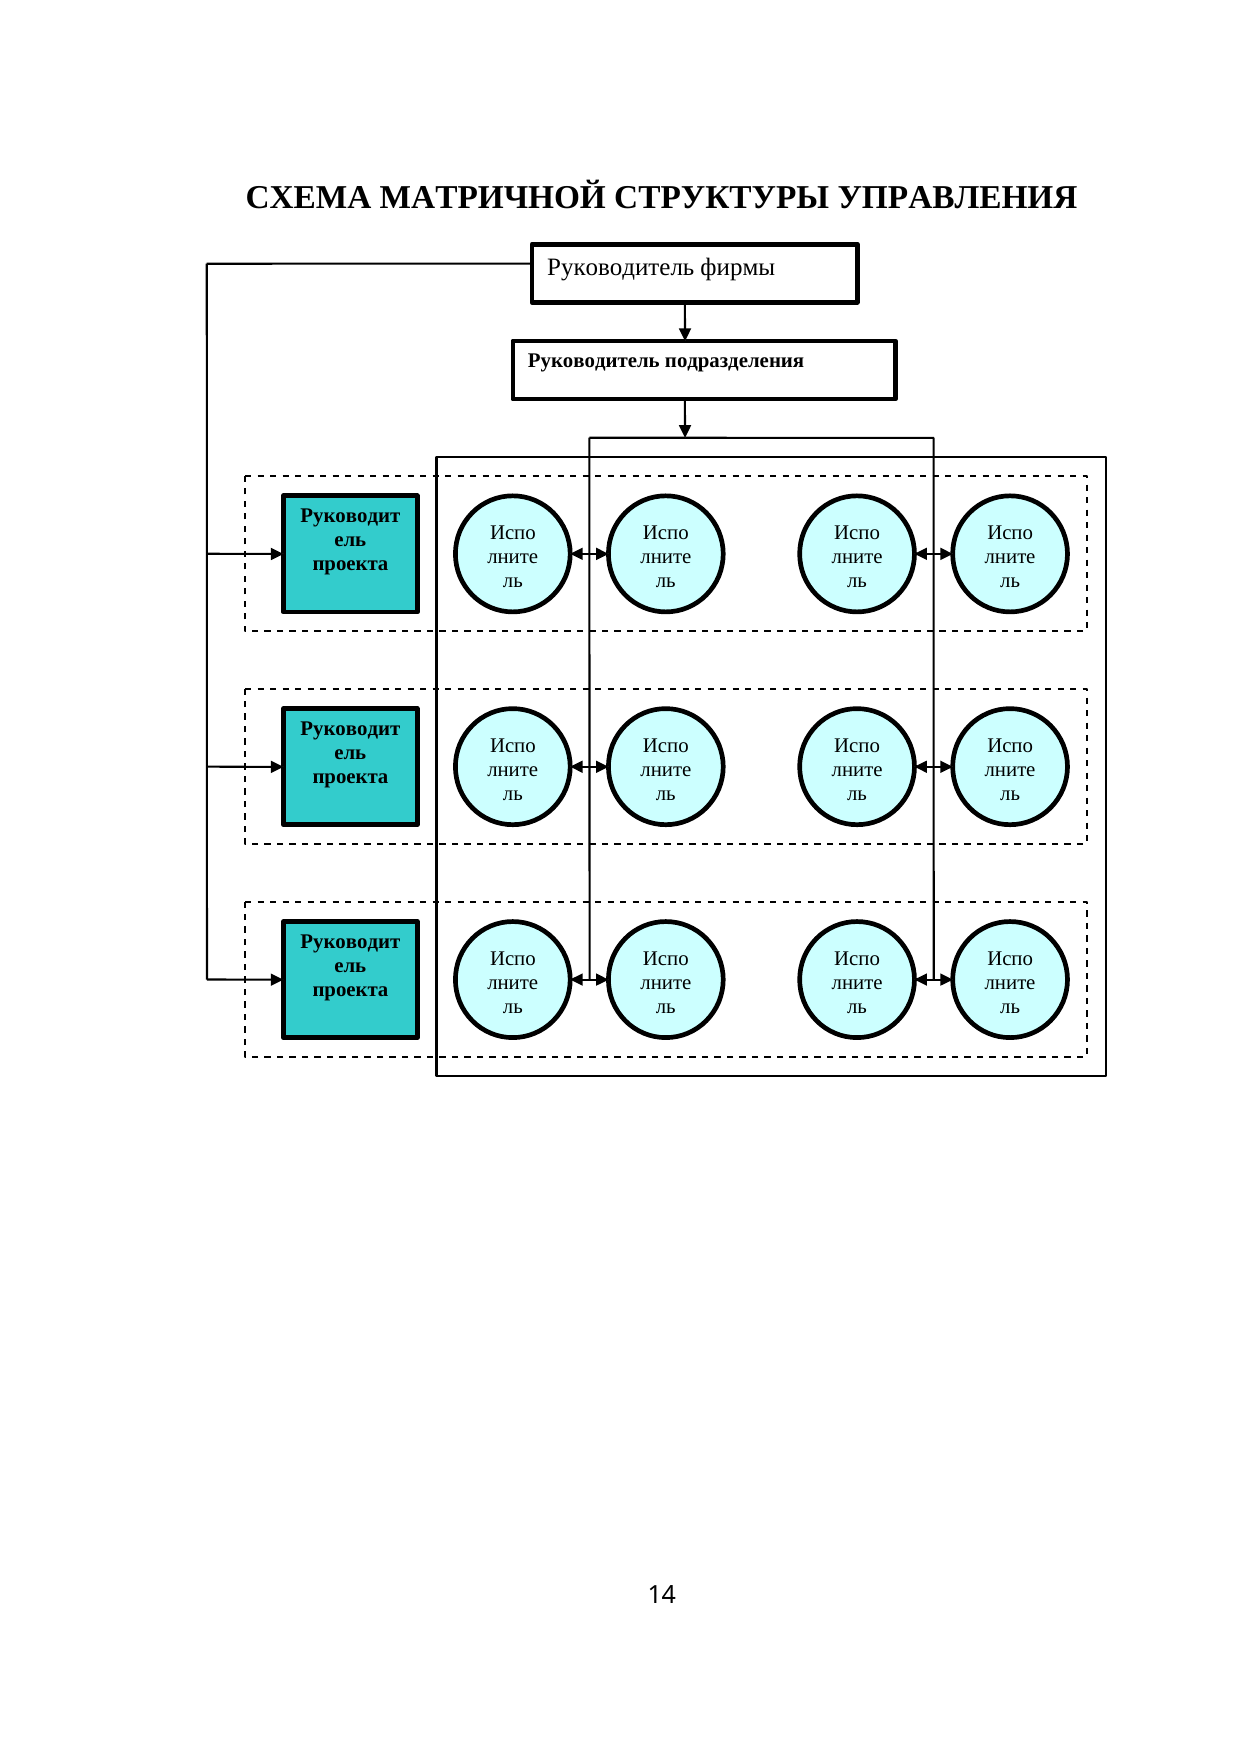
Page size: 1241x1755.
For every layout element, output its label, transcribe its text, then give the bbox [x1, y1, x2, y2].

title СХЕМА МАТРИЧНОЙ СТРУКТУРЫ УПРАВЛЕНИЯ [207, 177, 1116, 216]
